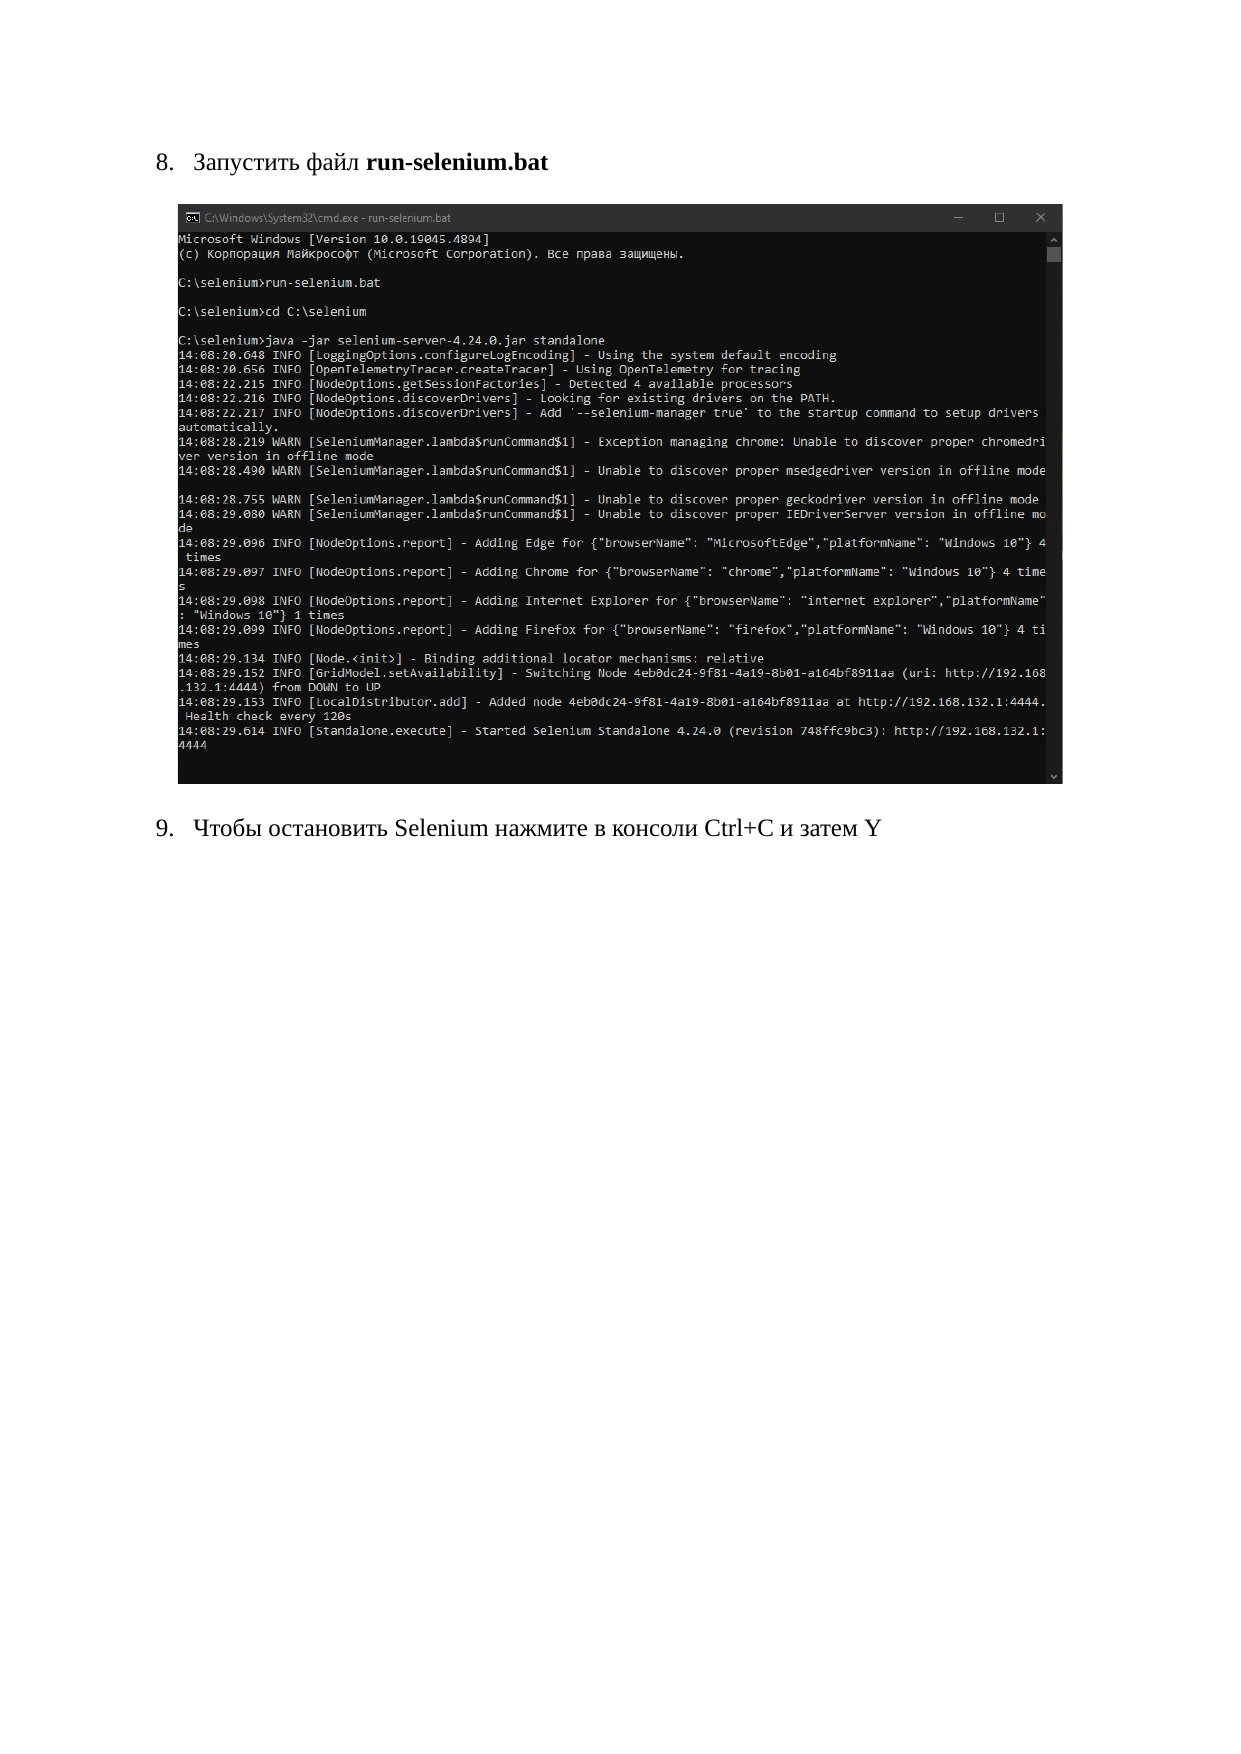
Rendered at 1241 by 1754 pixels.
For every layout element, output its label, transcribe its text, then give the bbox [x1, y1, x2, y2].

picture [177, 204, 1063, 784]
list Чтобы остановить Selenium нажмите в консоли Ctrl+C и затем Y [156, 813, 1122, 841]
list Запустить файл run-selenium.bat [156, 147, 1122, 176]
